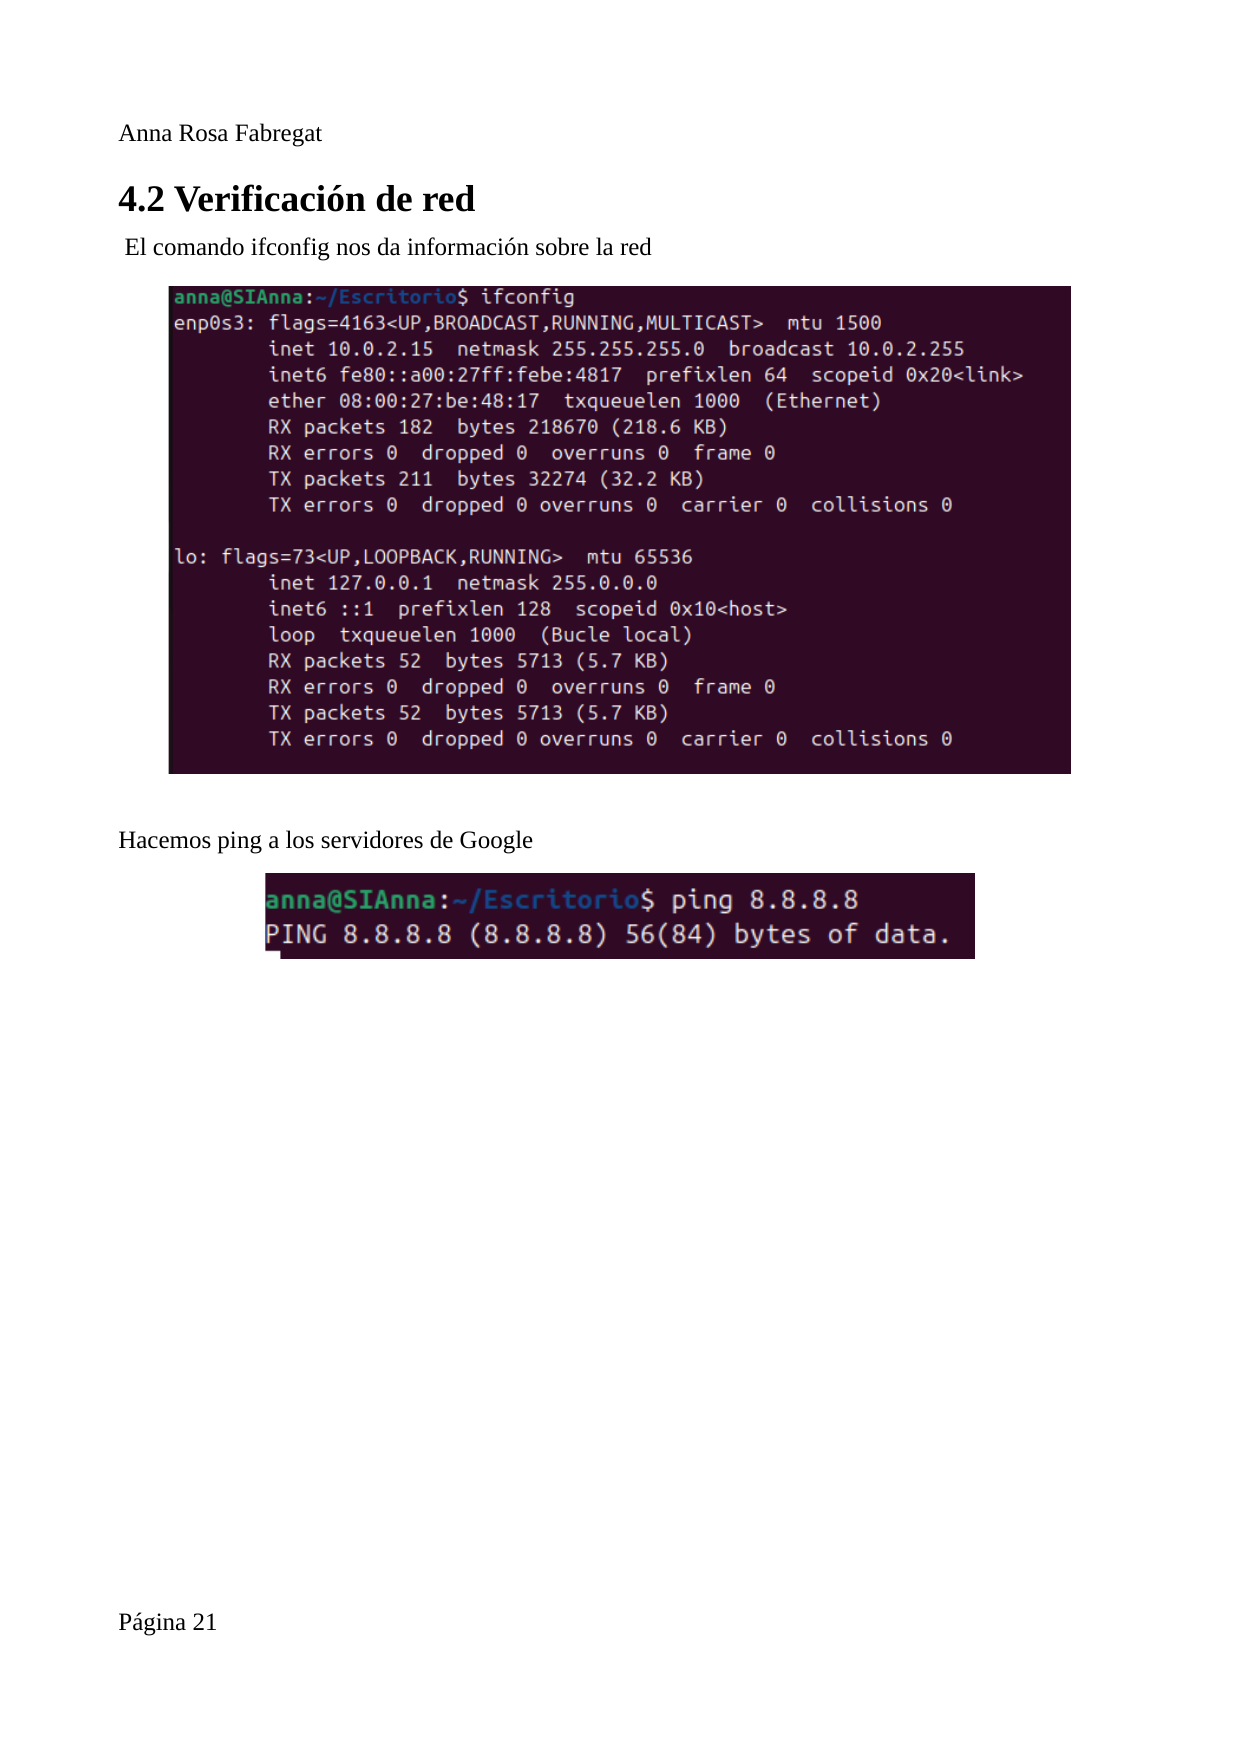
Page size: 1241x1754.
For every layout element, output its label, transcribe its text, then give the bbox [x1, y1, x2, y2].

picture [265, 873, 975, 959]
subtitle 4.2 Verificación de red [118, 176, 1122, 219]
text Hacemos ping a los servidores de Google [118, 826, 1122, 854]
text El comando ifconfig nos da información sobre la red [118, 232, 1122, 261]
picture [168, 286, 1071, 774]
